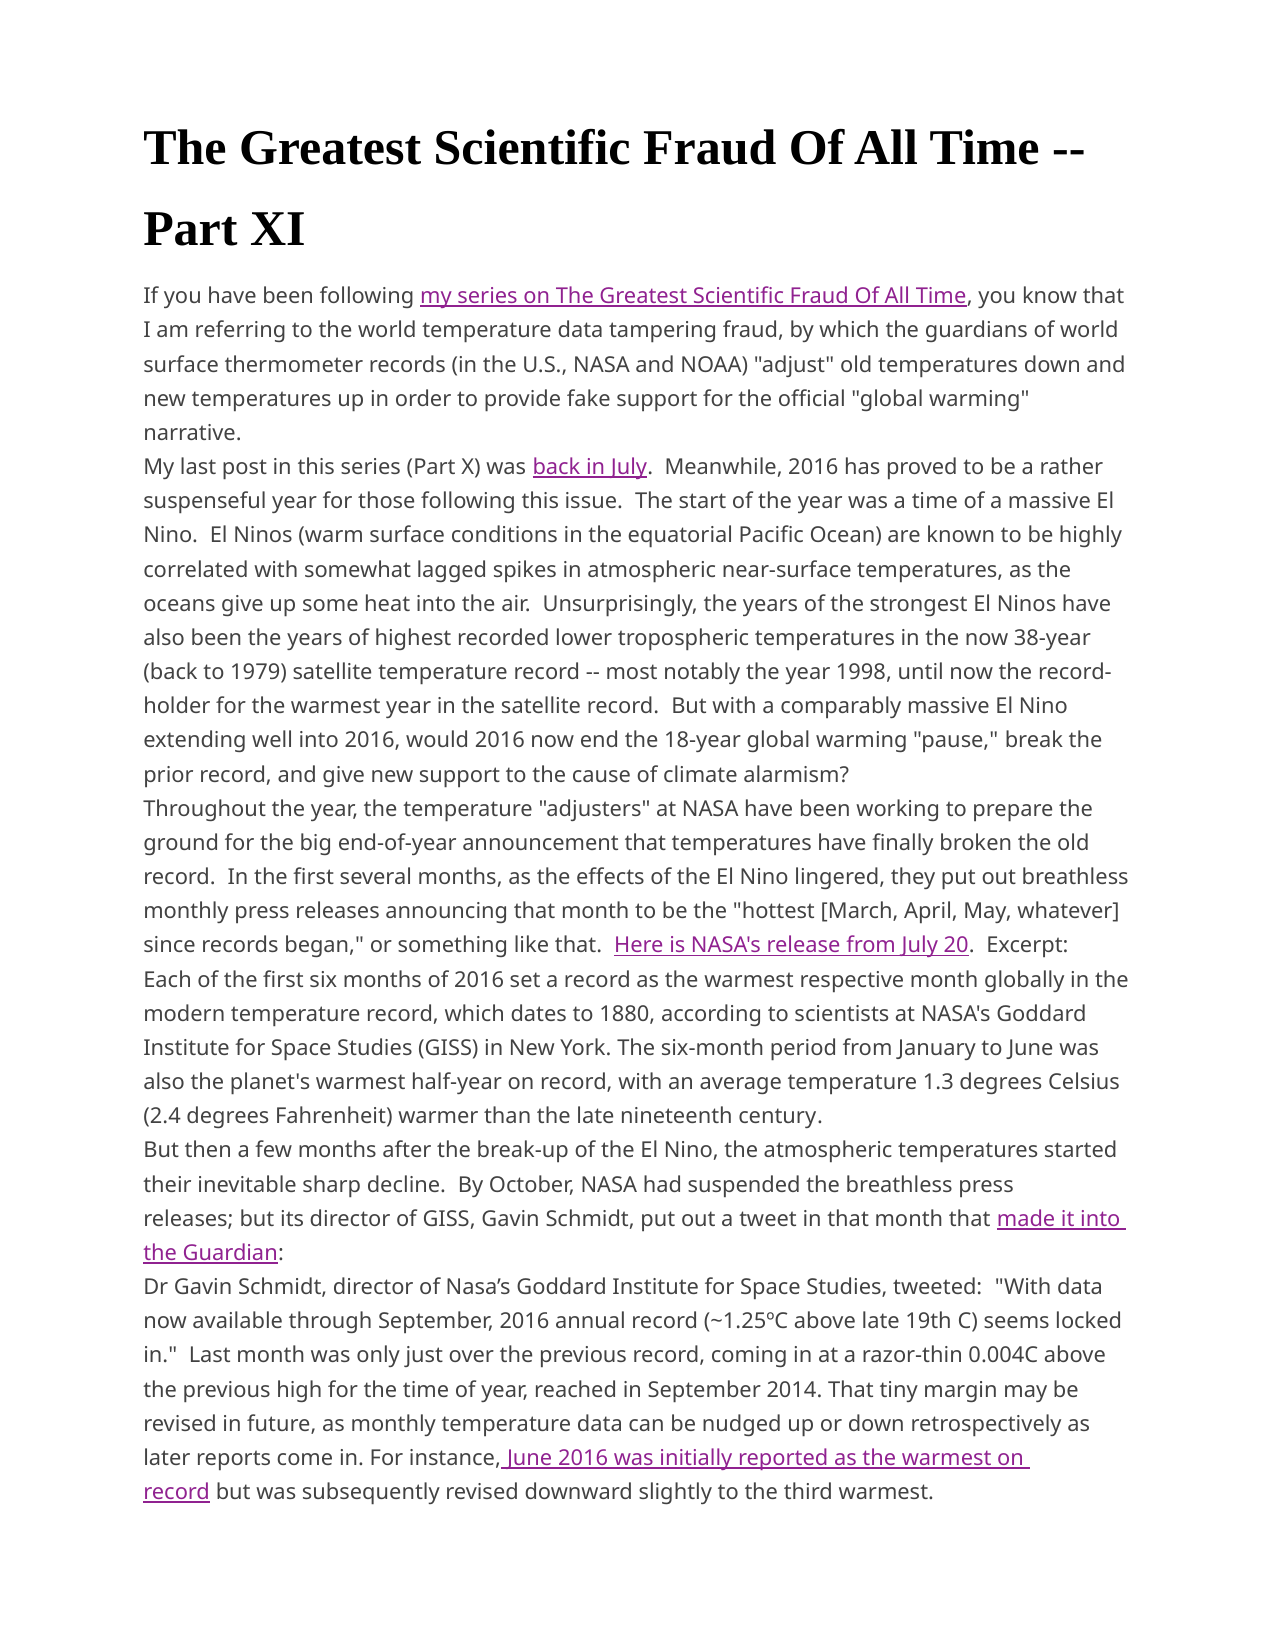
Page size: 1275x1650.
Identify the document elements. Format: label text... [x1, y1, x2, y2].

text But then a few months after the break-up of the El Nino, the atmospheric temperatures started their inevitable sharp decline. By October, NASA had suspended the breathless press releases; but its director of GISS, Gavin Schmidt, put out a tweet in that month that made it into the Guardian: [143, 1134, 1132, 1267]
text Throughout the year, the temperature "adjusters" at NASA have been working to prepare the ground for the big end-of-year announcement that temperatures have finally broken the old record. In the first several months, as the effects of the El Nino lingered, they put out breathless monthly press releases announcing that month to be the "hottest [March, April, May, whatever] since records began," or something like that. Here is NASA's release from July 20. Excerpt: [143, 793, 1132, 959]
text My last post in this series (Part X) was back in July. Meanwhile, 2016 has proved to be a rather suspenseful year for those following this issue. The start of the year was a time of a massive El Nino. El Ninos (warm surface conditions in the equatorial Pacific Ocean) are known to be highly correlated with somewhat lagged spikes in atmospheric near-surface temperatures, as the oceans give up some heat into the air. Unsurprisingly, the years of the strongest El Ninos have also been the years of highest recorded lower tropospheric temperatures in the now 38-year (back to 1979) satellite temperature record -- most notably the year 1998, until now the record-holder for the warmest year in the satellite record. But with a comparably massive El Nino extending well into 2016, would 2016 now end the 18-year global warming "pause," break the prior record, and give new support to the cause of climate alarmism? [143, 451, 1132, 788]
text If you have been following my series on The Greatest Scientific Fraud Of All Time, you know that I am referring to the world temperature data tampering fraud, by which the guardians of world surface thermometer records (in the U.S., NASA and NOAA) "adjust" old temperatures down and new temperatures up in order to provide fake support for the official "global warming" narrative. [143, 280, 1132, 447]
text Each of the first six months of 2016 set a record as the warmest respective month globally in the modern temperature record, which dates to 1880, according to scientists at NASA's Goddard Institute for Space Studies (GISS) in New York. The six-month period from January to June was also the planet's warmest half-year on record, with an average temperature 1.3 degrees Celsius (2.4 degrees Fahrenheit) warmer than the late nineteenth century. [143, 963, 1132, 1130]
text Dr Gavin Schmidt, director of Nasa’s Goddard Institute for Space Studies, tweeted: "With data now available through September, 2016 annual record (~1.25ºC above late 19th C) seems locked in." Last month was only just over the previous record, coming in at a razor-thin 0.004C above the previous high for the time of year, reached in September 2014. That tiny margin may be revised in future, as monthly temperature data can be nudged up or down retrospectively as later reports come in. For instance, June 2016 was initially reported as the warmest on record but was subsequently revised downward slightly to the third warmest. [143, 1271, 1132, 1506]
subtitle The Greatest Scientific Fraud Of All Time -- Part XI [143, 118, 1132, 257]
